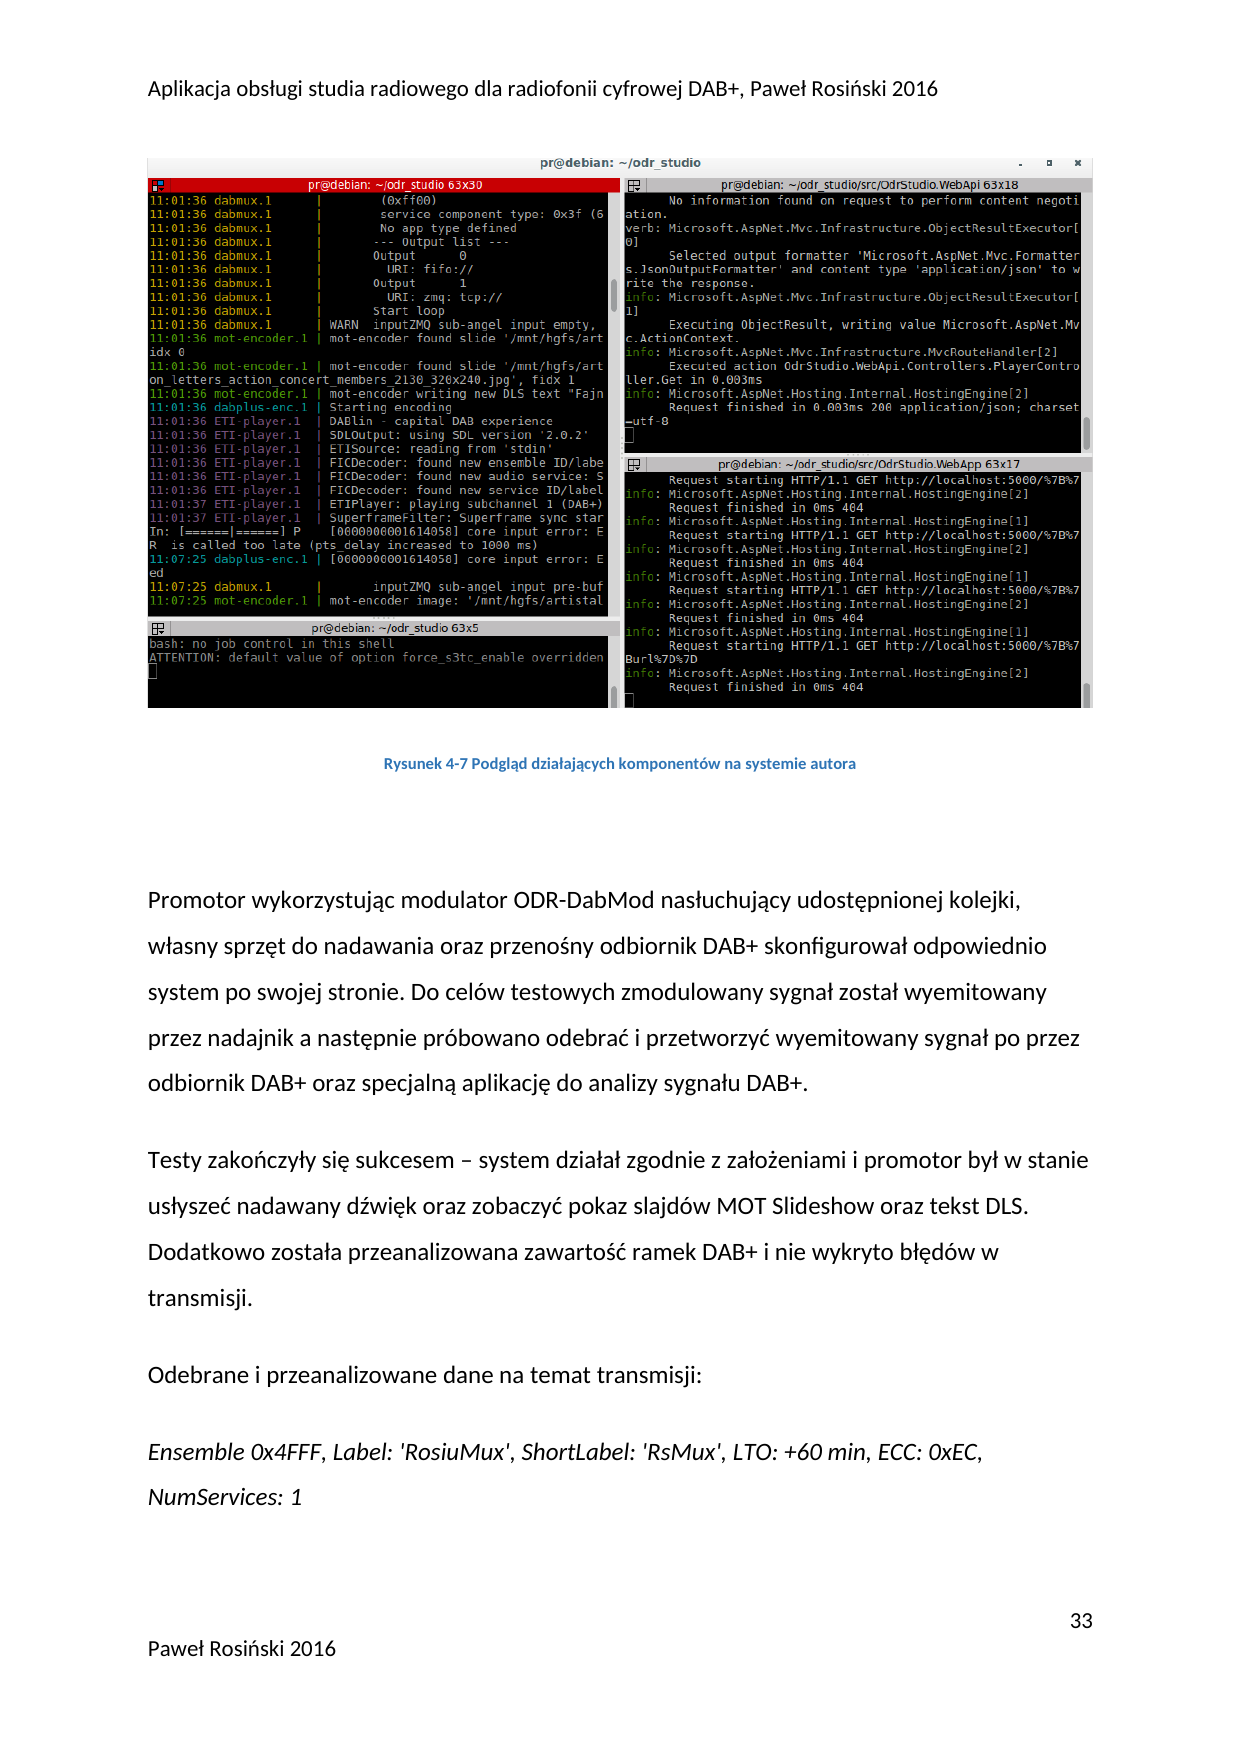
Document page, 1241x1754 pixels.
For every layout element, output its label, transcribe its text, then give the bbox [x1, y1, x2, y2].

text Rysunek 4‑7 Podgląd działających komponentów na systemie autora [148, 753, 1093, 773]
text Testy zakończyły się sukcesem – system działał zgodnie z założeniami i promotor był w stanie usłyszeć nadawany dźwięk oraz zobaczyć pokaz slajdów MOT Slideshow oraz tekst DLS. Dodatkowo została przeanalizowana zawartość ramek DAB+ i nie wykryto błędów w transmisji. [148, 1144, 1093, 1312]
text Odebrane i przeanalizowane dane na temat transmisji: [148, 1359, 1093, 1389]
text Promotor wykorzystując modulator ODR-DabMod nasłuchujący udostępnionej kolejki, własny sprzęt do nadawania oraz przenośny odbiornik DAB+ skonfigurował odpowiednio system po swojej stronie. Do celów testowych zmodulowany sygnał został wyemitowany przez nadajnik a następnie próbowano odebrać i przetworzyć wyemitowany sygnał po przez odbiornik DAB+ oraz specjalną aplikację do analizy sygnału DAB+. [148, 885, 1093, 1098]
text Ensemble 0x4FFF, Label: 'RosiuMux', ShortLabel: 'RsMux', LTO: +60 min, ECC: 0xEC, NumServices: 1 [148, 1436, 1093, 1512]
